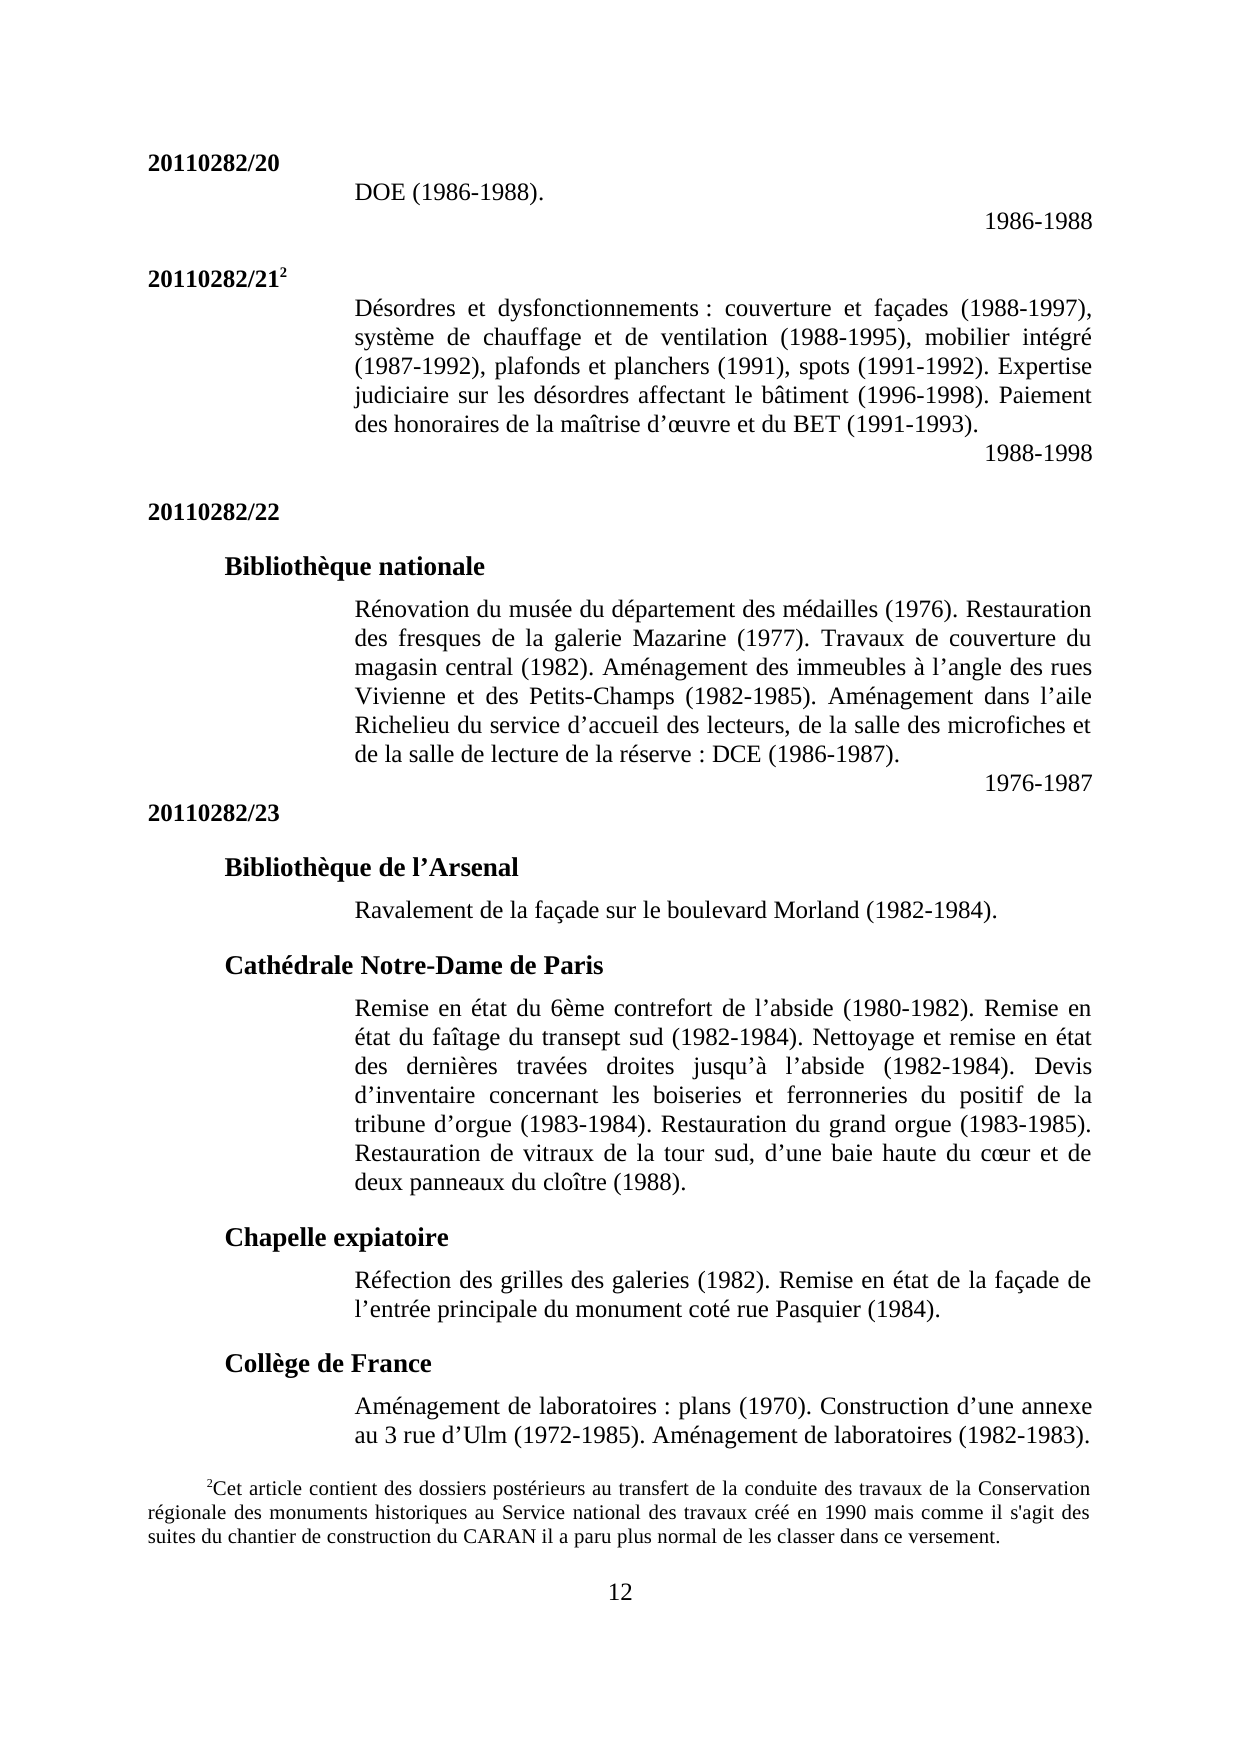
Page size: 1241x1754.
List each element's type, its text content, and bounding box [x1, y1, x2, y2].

subtitle Cathédrale Notre-Dame de Paris [224, 949, 1093, 980]
text 20110282/20 [148, 148, 1093, 177]
text Ravalement de la façade sur le boulevard Morland (1982-1984). [354, 895, 1093, 924]
text Rénovation du musée du département des médailles (1976). Restauration des fresques de la galerie Mazarine (1977). Travaux de couverture du magasin central (1982). Aménagement des immeubles à l’angle des rues Vivienne et des Petits-Champs (1982-1985). Aménagement dans l’aile Richelieu du service d’accueil des lecteurs, de la salle des microfiches et de la salle de lecture de la réserve : DCE (1986-1987). [354, 594, 1093, 768]
text Réfection des grilles des galeries (1982). Remise en état de la façade de l’entrée principale du monument coté rue Pasquier (1984). [354, 1264, 1093, 1323]
text 1986-1988 [148, 206, 1093, 235]
text DOE (1986-1988). [354, 177, 1093, 206]
text Désordres et dysfonctionnements : couverture et façades (1988-1997), système de chauffage et de ventilation (1988-1995), mobilier intégré (1987-1992), plafonds et planchers (1991), spots (1991-1992). Expertise judiciaire sur les désordres affectant le bâtiment (1996-1998). Paiement des honoraires de la maîtrise d’œuvre et du BET (1991-1993). [354, 293, 1093, 438]
text 1976-1987 [148, 768, 1093, 797]
subtitle Collège de France [224, 1348, 1093, 1379]
text Remise en état du 6ème contrefort de l’abside (1980-1982). Remise en état du faîtage du transept sud (1982-1984). Nettoyage et remise en état des dernières travées droites jusqu’à l’abside (1982-1984). Devis d’inventaire concernant les boiseries et ferronneries du positif de la tribune d’orgue (1983-1984). Restauration du grand orgue (1983-1985). Restauration de vitraux de la tour sud, d’une baie haute du cœur et de deux panneaux du cloître (1988). [354, 993, 1093, 1196]
text Cet article contient des dossiers postérieurs au transfert de la conduite des travaux de la Conservation régionale des monuments historiques au Service national des travaux créé en 1990 mais comme il s'agit des suites du chantier de construction du CARAN il a paru plus normal de les classer dans ce versement. [148, 1476, 1093, 1548]
subtitle Chapelle expiatoire [224, 1221, 1093, 1252]
subtitle Bibliothèque nationale [224, 550, 1093, 581]
text Aménagement de laboratoires : plans (1970). Construction d’une annexe au 3 rue d’Ulm (1972-1985). Aménagement de laboratoires (1982-1983). [354, 1391, 1093, 1449]
text 20110282/23 [148, 797, 1093, 826]
text 1988-1998 [148, 438, 1093, 467]
subtitle Bibliothèque de l’Arsenal [224, 851, 1093, 882]
text 20110282/21 [148, 264, 1093, 293]
text 20110282/22 [148, 496, 1093, 525]
